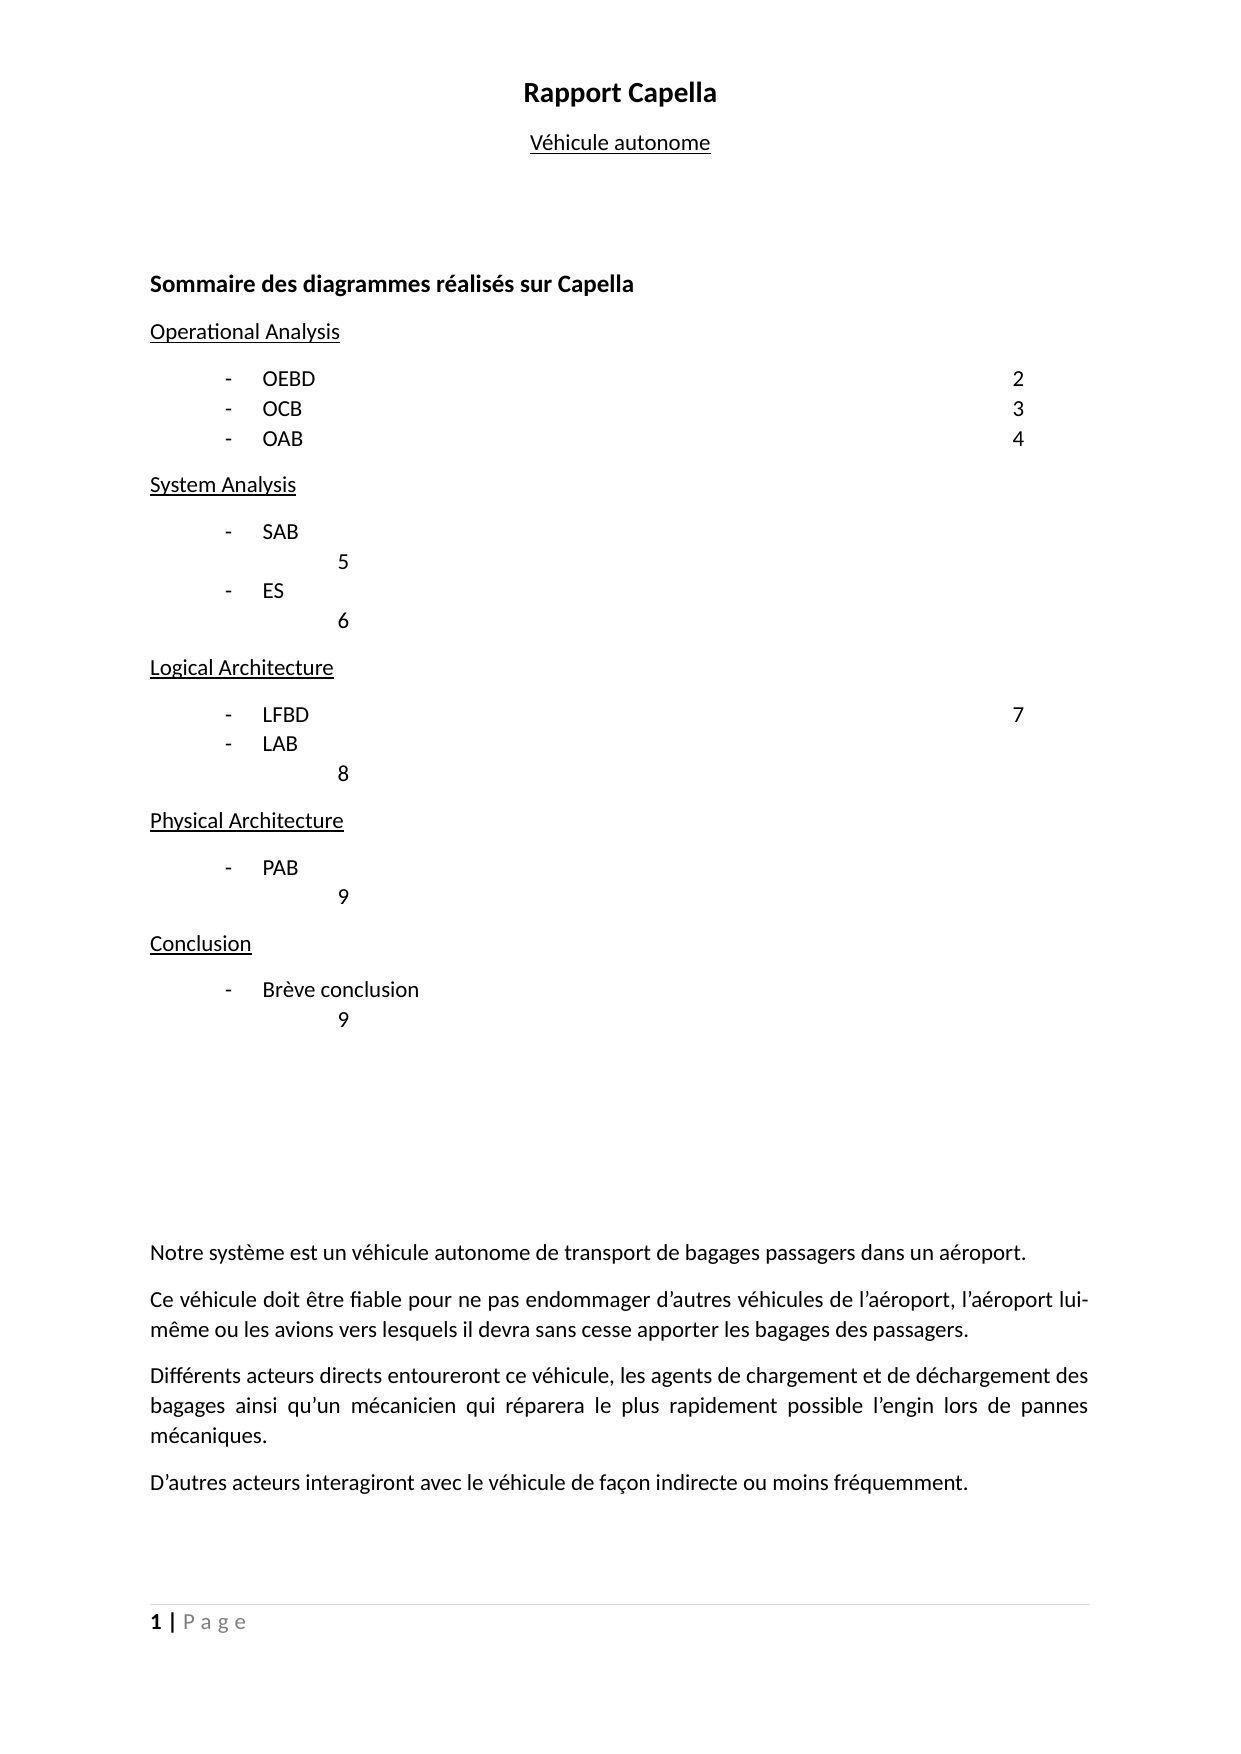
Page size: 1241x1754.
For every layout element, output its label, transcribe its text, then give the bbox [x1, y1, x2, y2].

list PAB 9 [225, 853, 1090, 911]
list OAB 4 [225, 424, 1090, 452]
text Sommaire des diagrammes réalisés sur Capella [150, 268, 1090, 299]
text Logical Architecture [150, 653, 1090, 681]
text Différents acteurs directs entoureront ce véhicule, les agents de chargement et de déchargement des bagages ainsi qu’un mécanicien qui réparera le plus rapidement possible l’engin lors de pannes mécaniques. [150, 1361, 1090, 1449]
text Operational Analysis [150, 317, 1090, 345]
text Ce véhicule doit être fiable pour ne pas endommager d’autres véhicules de l’aéroport, l’aéroport lui-même ou les avions vers lesquels il devra sans cesse apporter les bagages des passagers. [150, 1285, 1090, 1343]
list LFBD 7 [225, 700, 1090, 728]
list LAB 8 [225, 729, 1090, 787]
text D’autres acteurs interagiront avec le véhicule de façon indirecte ou moins fréquemment. [150, 1468, 1090, 1496]
text Rapport Capella [150, 74, 1090, 109]
list OCB 3 [225, 394, 1090, 422]
text Physical Architecture [150, 806, 1090, 834]
list SAB 5 [225, 517, 1090, 575]
text System Analysis [150, 470, 1090, 498]
text Notre système est un véhicule autonome de transport de bagages passagers dans un aéroport. [150, 1238, 1090, 1266]
text Conclusion [150, 929, 1090, 957]
list OEBD 2 [225, 364, 1090, 392]
list ES 6 [225, 577, 1090, 634]
list Brève conclusion 9 [225, 976, 1090, 1033]
text Véhicule autonome [150, 128, 1090, 156]
